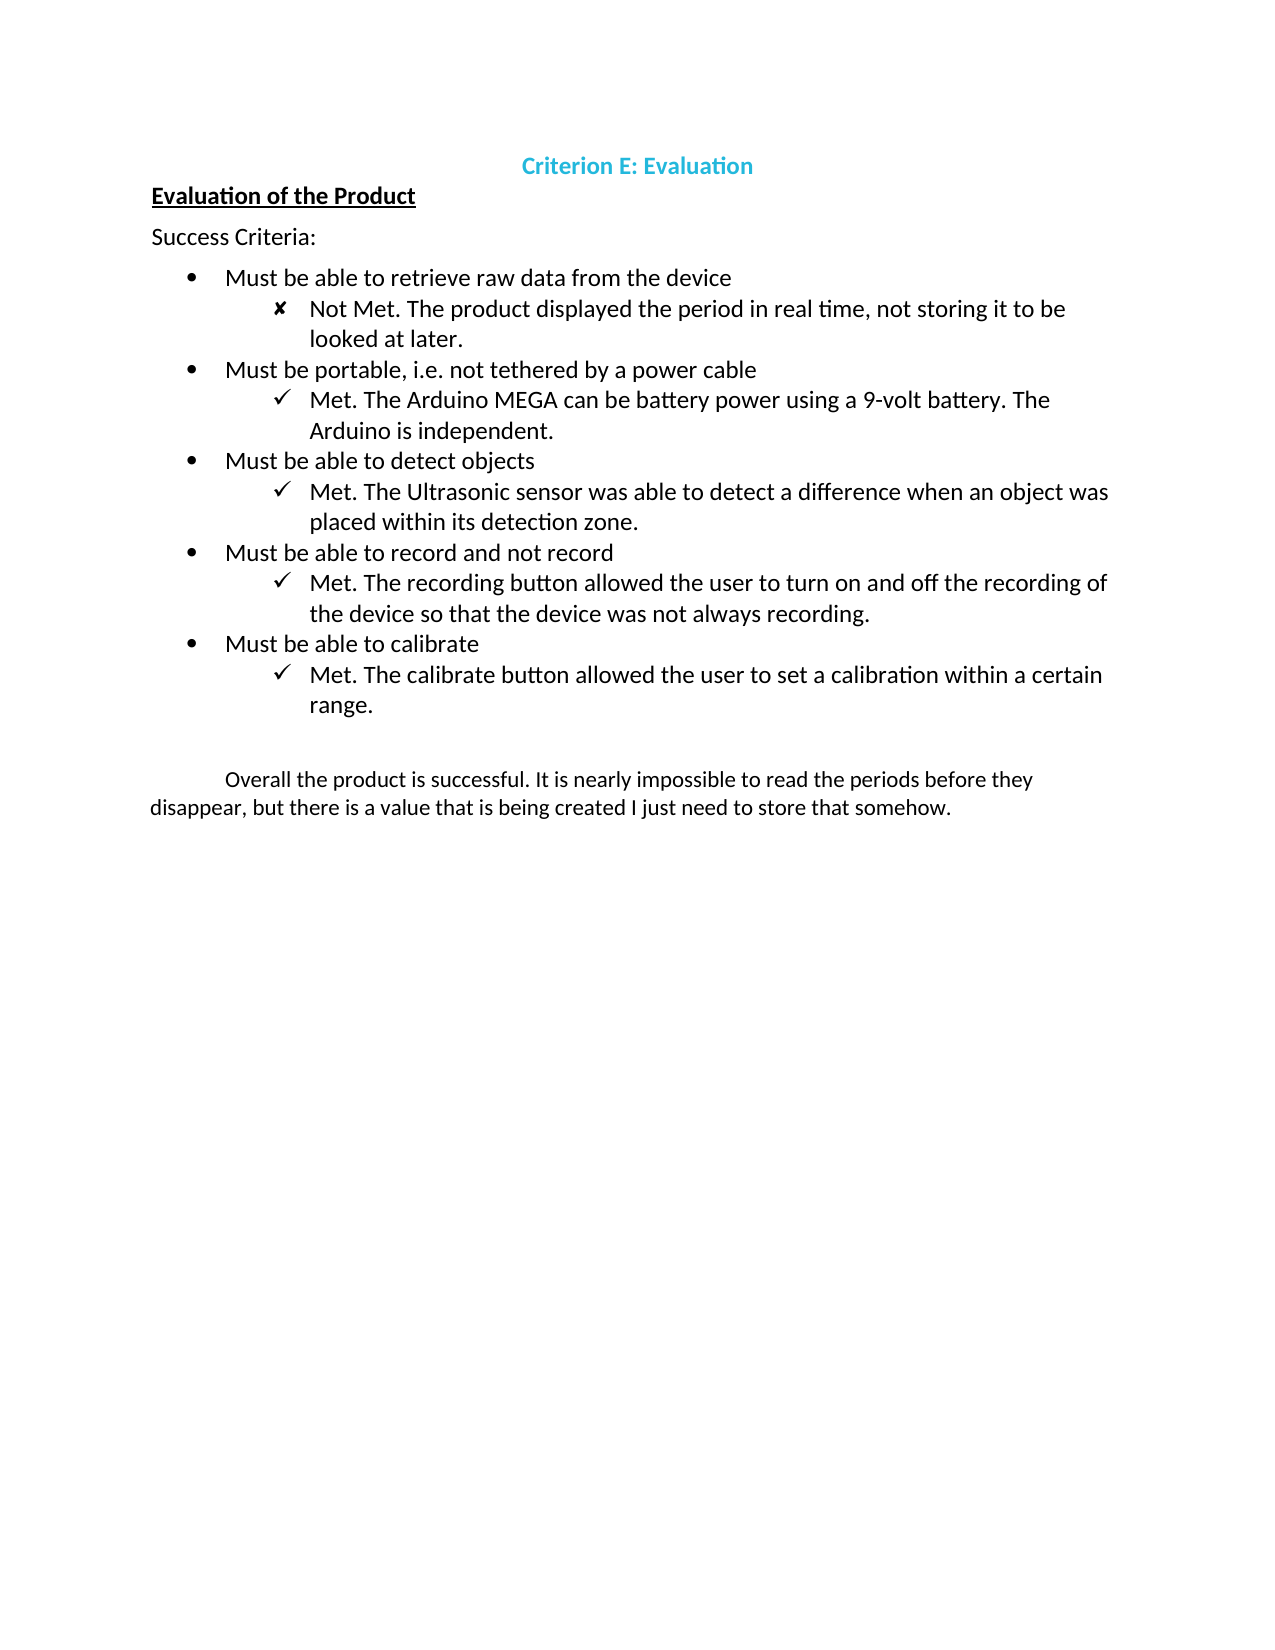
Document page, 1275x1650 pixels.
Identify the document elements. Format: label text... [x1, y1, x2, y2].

text Success Criteria: [151, 221, 1125, 252]
text Overall the product is successful. It is nearly impossible to read the periods before they disappear, but there is a value that is being created I just need to store that somehow. [150, 765, 1125, 821]
list Must be able to record and not record [187, 537, 1125, 567]
list Must be able to detect objects [187, 445, 1125, 476]
list Met. The calibrate button allowed the user to set a calibration within a certain range. [272, 659, 1125, 720]
list Met. The Arduino MEGA can be battery power using a 9-volt battery. The Arduino is independent. [272, 384, 1125, 445]
text Evaluation of the Product [151, 181, 1125, 211]
list Must be able to calibrate [187, 628, 1125, 659]
list Met. The Ultrasonic sensor was able to detect a difference when an object was placed within its detection zone. [272, 476, 1125, 537]
list Must be portable, i.e. not tethered by a power cable [187, 354, 1125, 384]
list Must be able to retrieve raw data from the device [187, 262, 1125, 293]
list Not Met. The product displayed the period in real time, not storing it to be looked at later. [272, 293, 1125, 354]
text Criterion E: Evaluation [150, 150, 1125, 181]
list Met. The recording button allowed the user to turn on and off the recording of the device so that the device was not always recording. [272, 567, 1125, 628]
